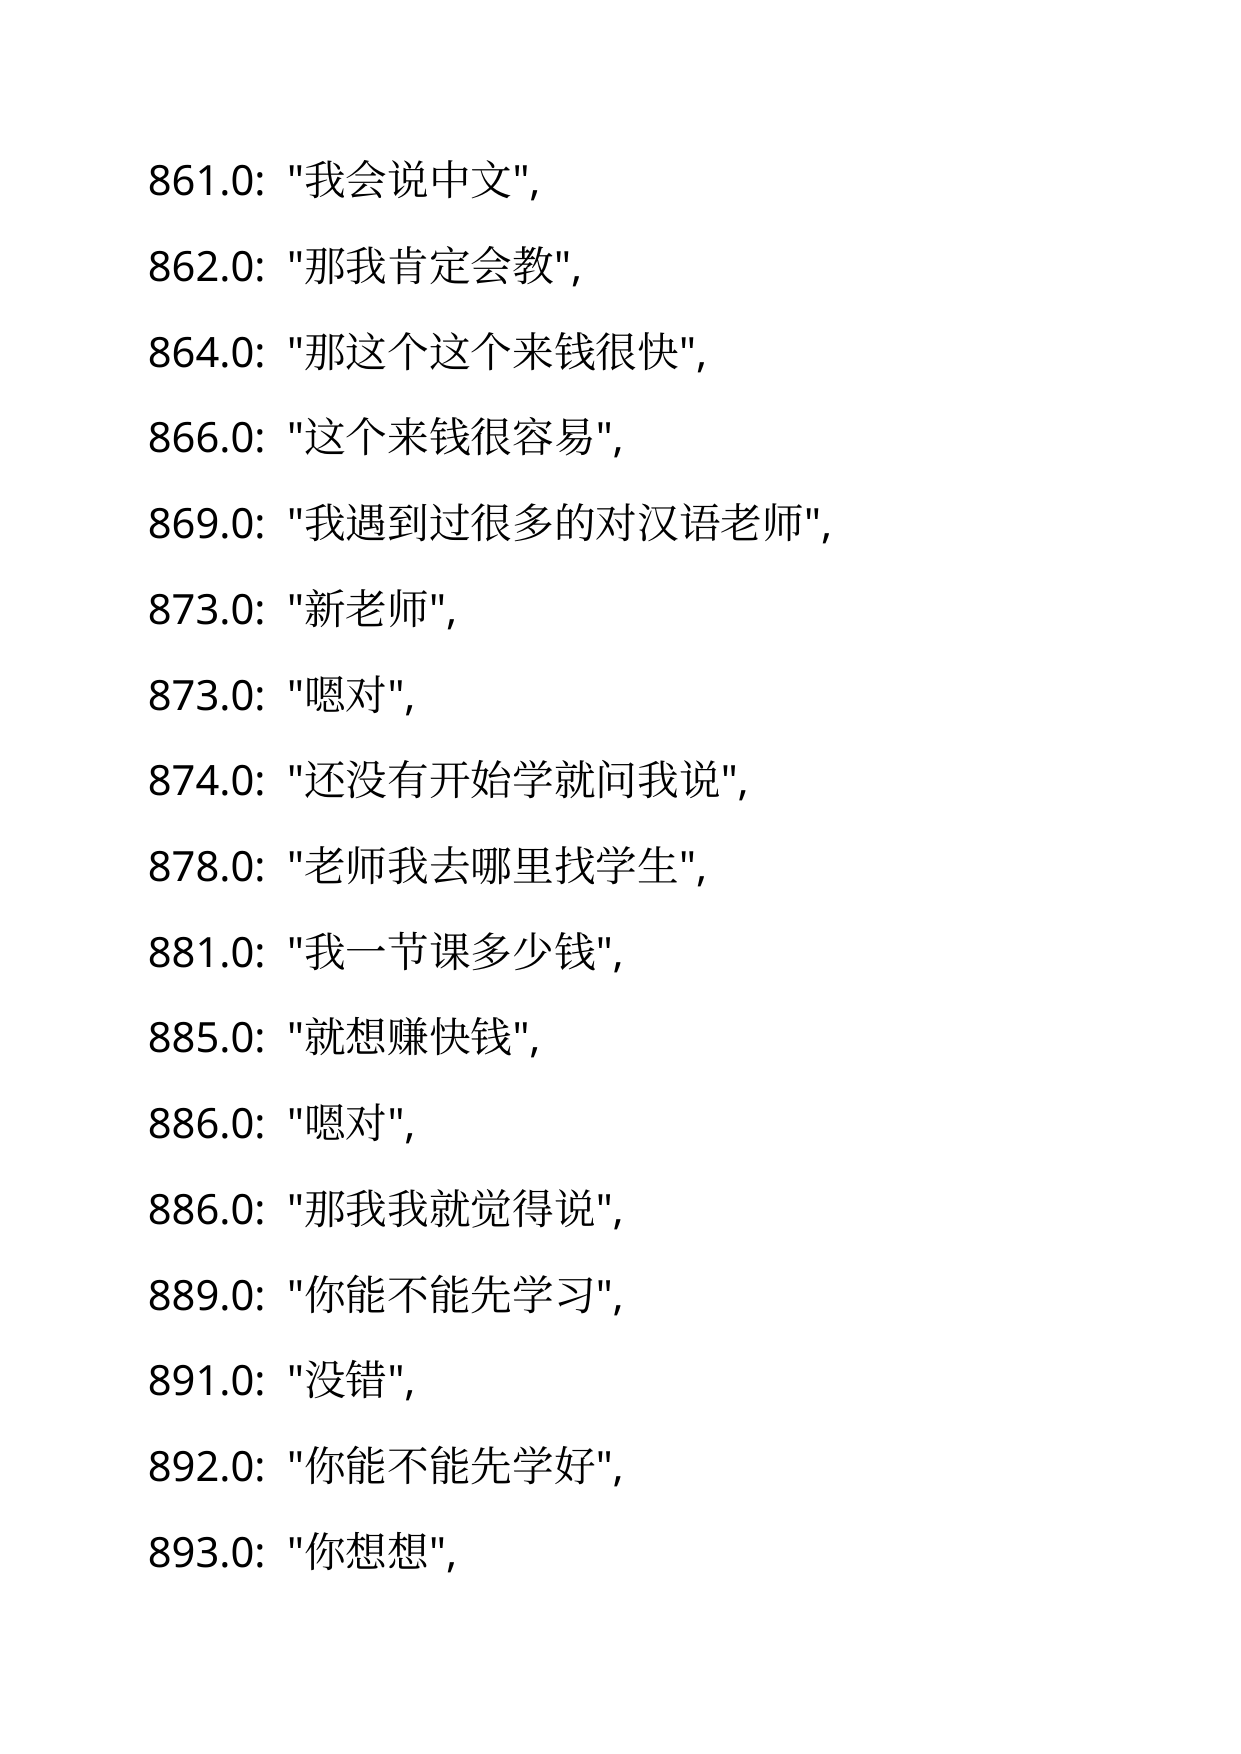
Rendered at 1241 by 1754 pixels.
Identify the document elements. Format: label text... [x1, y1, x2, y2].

text 891.0: "没错", [148, 1348, 1093, 1408]
text 878.0: "老师我去哪里找学生", [148, 833, 1093, 893]
text 873.0: "嗯对", [148, 662, 1093, 722]
text 874.0: "还没有开始学就问我说", [148, 748, 1093, 808]
text 886.0: "嗯对", [148, 1091, 1093, 1151]
text 881.0: "我一节课多少钱", [148, 919, 1093, 979]
text 886.0: "那我我就觉得说", [148, 1176, 1093, 1236]
text 861.0: "我会说中文", [148, 148, 1093, 208]
text 873.0: "新老师", [148, 576, 1093, 636]
text 892.0: "你能不能先学好", [148, 1433, 1093, 1494]
text 864.0: "那这个这个来钱很快", [148, 319, 1093, 379]
text 866.0: "这个来钱很容易", [148, 405, 1093, 465]
text 885.0: "就想赚快钱", [148, 1005, 1093, 1065]
text 869.0: "我遇到过很多的对汉语老师", [148, 491, 1093, 551]
text 889.0: "你能不能先学习", [148, 1262, 1093, 1322]
text 893.0: "你想想", [148, 1519, 1093, 1579]
text 862.0: "那我肯定会教", [148, 233, 1093, 293]
